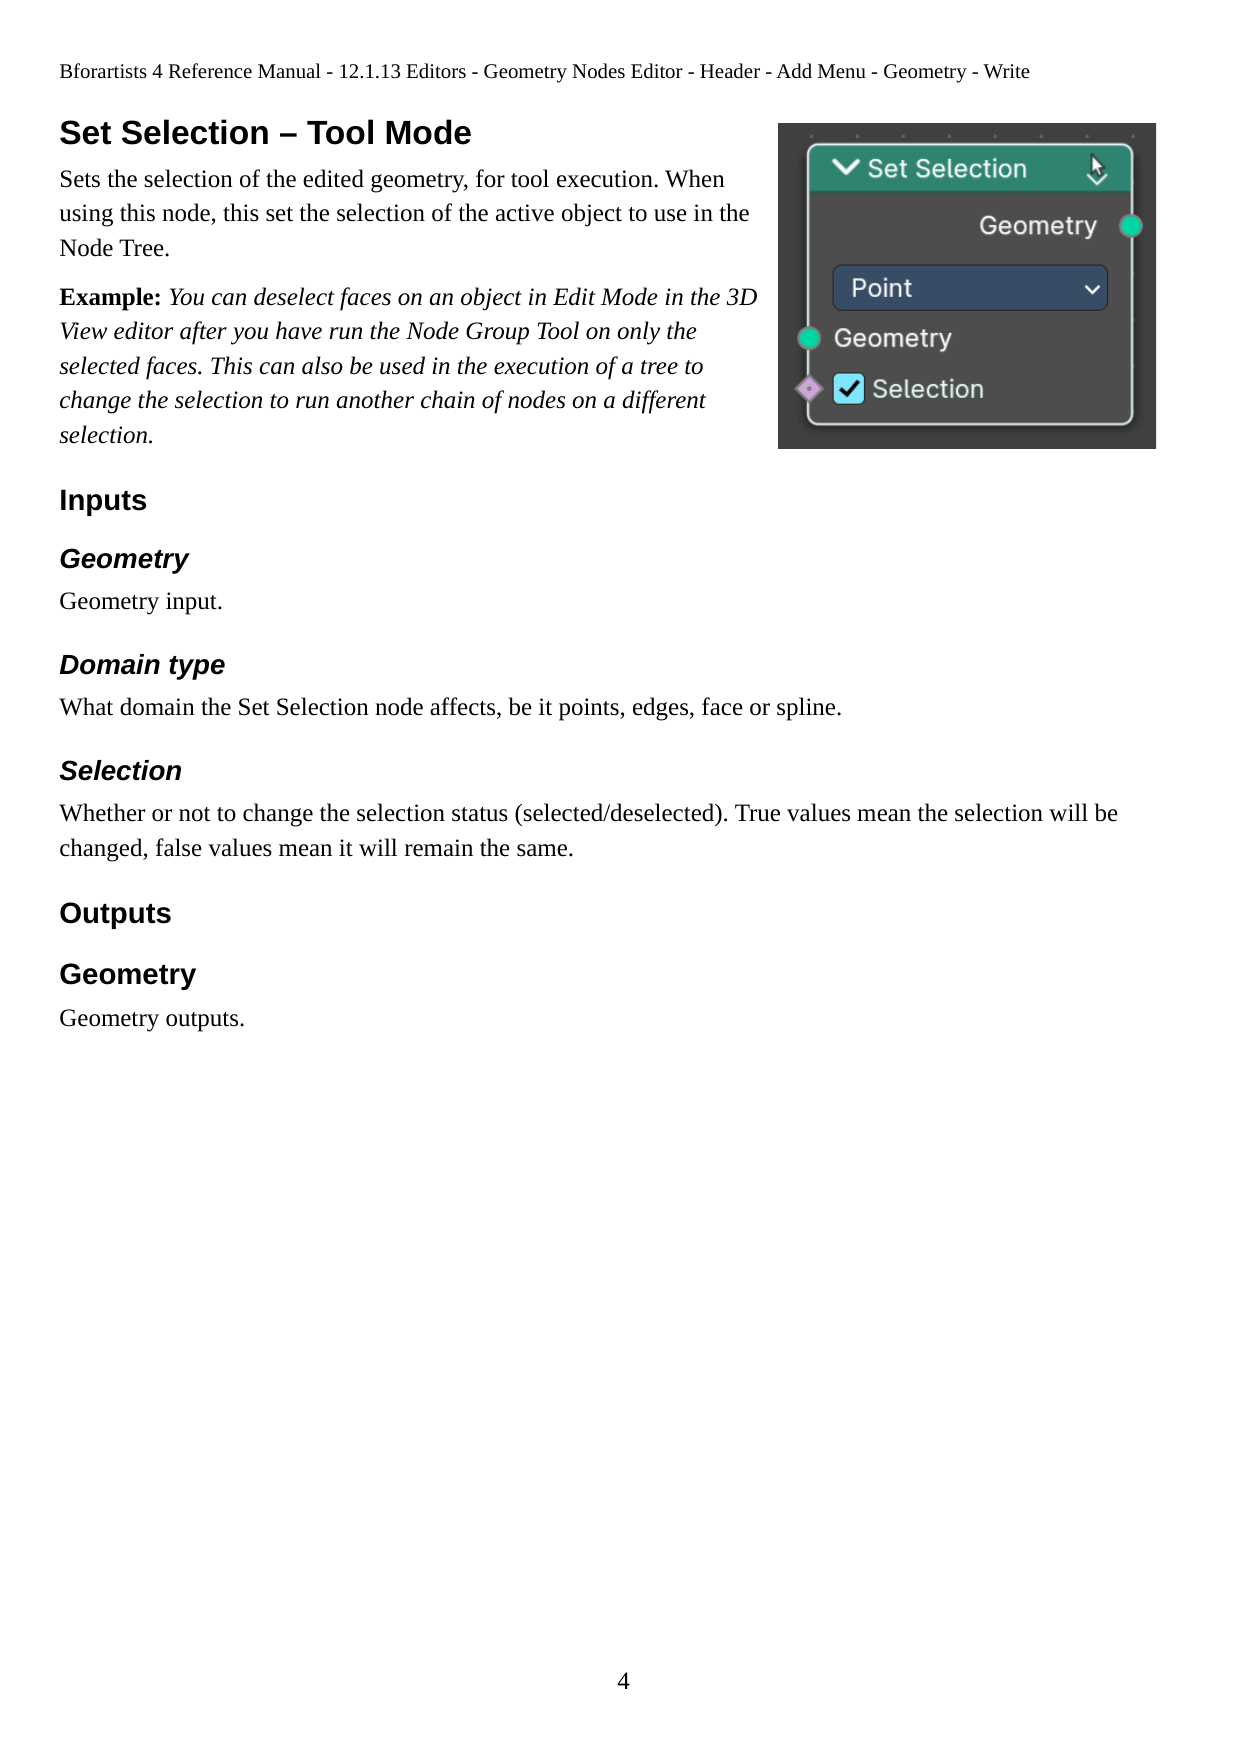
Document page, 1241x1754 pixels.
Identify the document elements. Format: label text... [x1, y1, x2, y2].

picture [778, 123, 1157, 449]
text What domain the Set Selection node affects, be it points, edges, face or spline. [59, 692, 1181, 721]
subtitle Domain type [59, 648, 1181, 680]
text Geometry input. [59, 586, 1181, 615]
text Example: You can deselect faces on an object in Edit Mode in the 3D View editor after you have run the Node Group Tool on only the selected faces. This can also be used in the execution of a tree to change the selection to run another chain of nodes on a different selection. [59, 282, 778, 448]
subtitle Selection [59, 754, 1181, 786]
text Sets the selection of the edited geometry, for tool execution. When using this node, this set the selection of the active object to use in the Node Tree. [59, 164, 778, 261]
subtitle Geometry [59, 542, 1181, 574]
subtitle Inputs [59, 483, 1181, 517]
text Whether or not to change the selection status (selected/deselected). True values mean the selection will be changed, false values mean it will remain the same. [59, 798, 1181, 862]
subtitle Geometry [59, 957, 1181, 991]
subtitle Outputs [59, 896, 1181, 930]
text Geometry outputs. [59, 1003, 1181, 1032]
subtitle Set Selection – Tool Mode [59, 113, 1181, 151]
